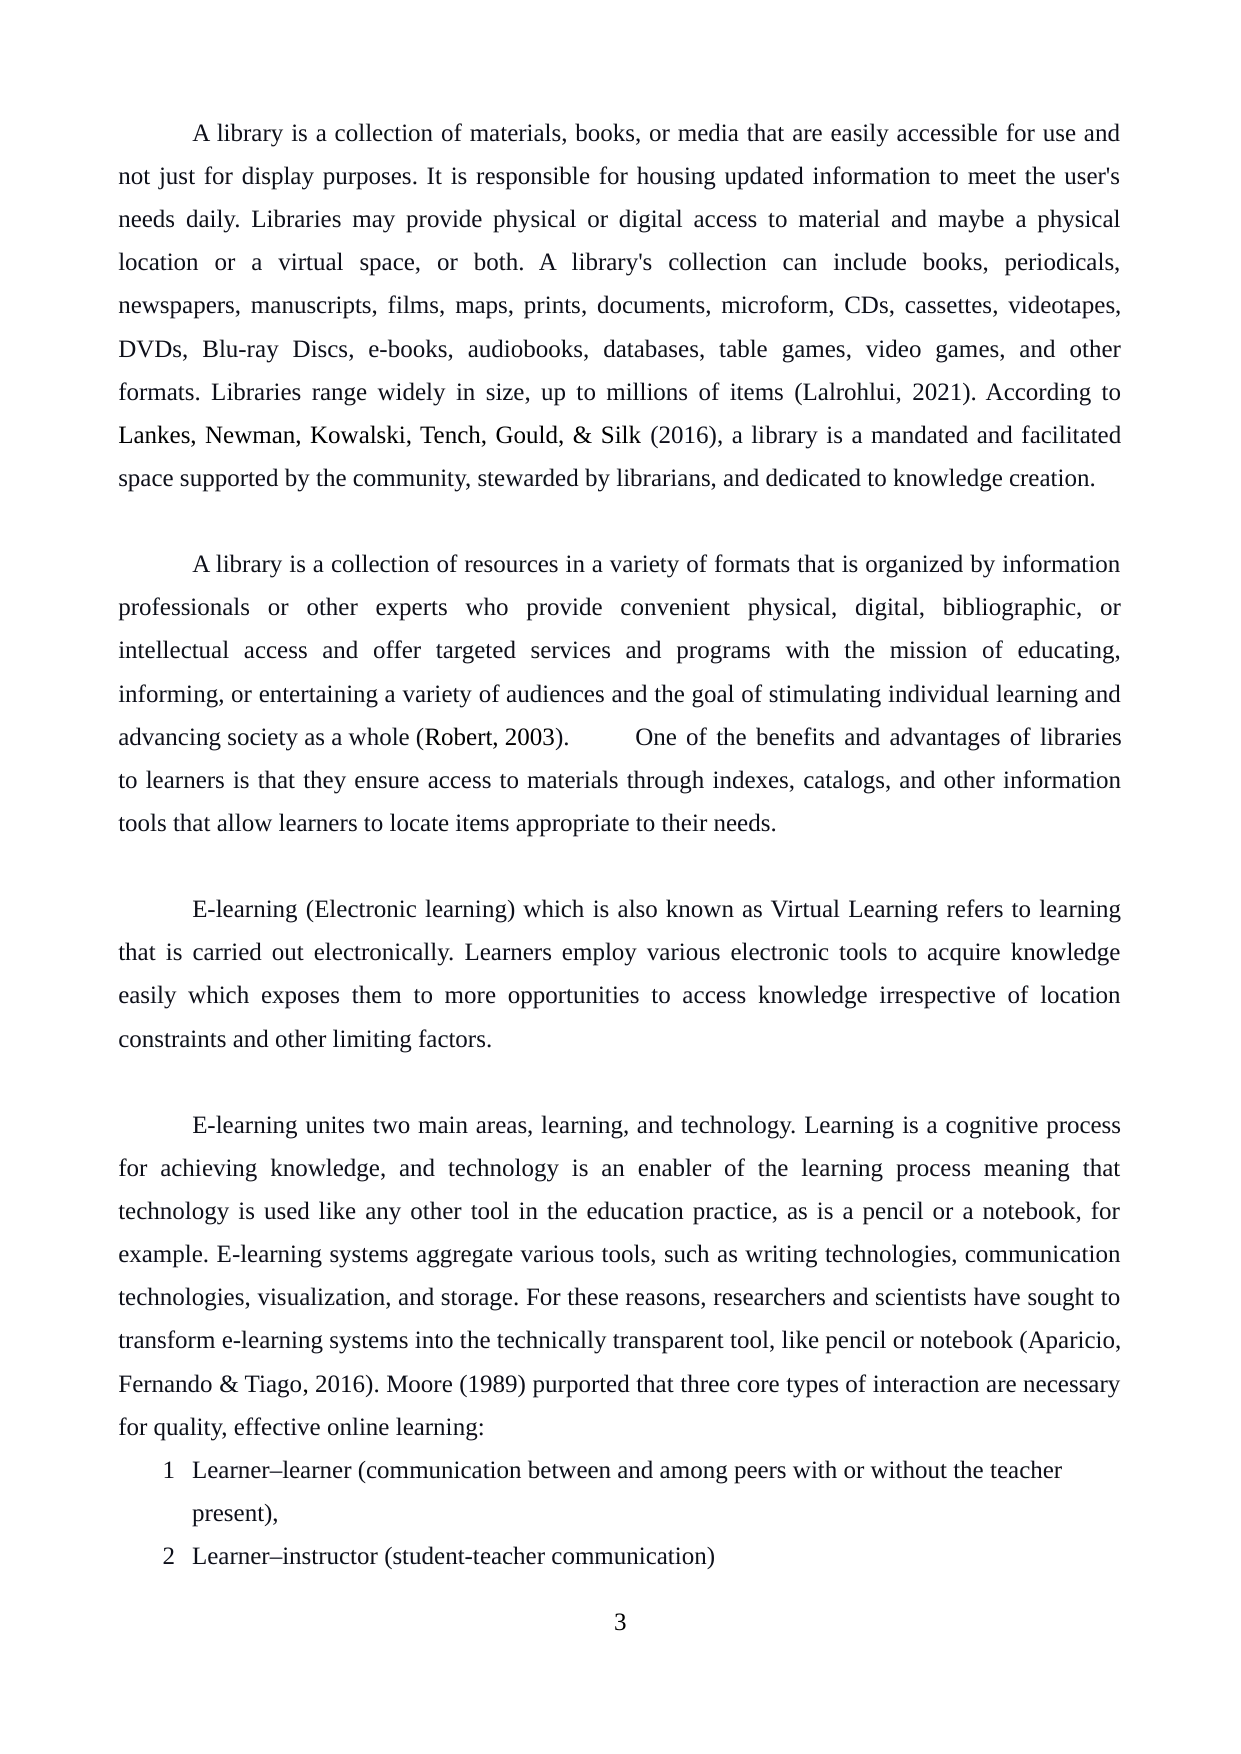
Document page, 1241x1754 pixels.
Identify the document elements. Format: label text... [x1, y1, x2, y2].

text A library is a collection of materials, books, or media that are easily accessible for use and not just for display purposes. It is responsible for housing updated information to meet the user's needs daily. Libraries may provide physical or digital access to material and maybe a physical location or a virtual space, or both. A library's collection can include books, periodicals, newspapers, manuscripts, films, maps, prints, documents, microform, CDs, cassettes, videotapes, DVDs, Blu-ray Discs, e-books, audiobooks, databases, table games, video games, and other formats. Libraries range widely in size, up to millions of items (Lalrohlui, 2021). According to Lankes, Newman, Kowalski, Tench, Gould, & Silk (2016), a library is a mandated and facilitated space supported by the community, stewarded by librarians, and dedicated to knowledge creation. [118, 118, 1122, 492]
text E-learning unites two main areas, learning, and technology. Learning is a cognitive process for achieving knowledge, and technology is an enabler of the learning process meaning that technology is used like any other tool in the education practice, as is a pencil or a notebook, for example. E-learning systems aggregate various tools, such as writing technologies, communication technologies, visualization, and storage. For these reasons, researchers and scientists have sought to transform e-learning systems into the technically transparent tool, like pencil or notebook (Aparicio, Fernando & Tiago, 2016). Moore (1989) purported that three core types of interaction are necessary for quality, effective online learning: [118, 1110, 1122, 1441]
list Learner–instructor (student-teacher communication) [162, 1541, 1122, 1570]
list Learner–learner (communication between and among peers with or without the teacher present), [162, 1455, 1122, 1527]
text E-learning (Electronic learning) which is also known as Virtual Learning refers to learning that is carried out electronically. Learners employ various electronic tools to acquire knowledge easily which exposes them to more opportunities to access knowledge irrespective of location constraints and other limiting factors. [118, 894, 1122, 1052]
text A library is a collection of resources in a variety of formats that is organized by information professionals or other experts who provide convenient physical, digital, bibliographic, or intellectual access and offer targeted services and programs with the mission of educating, informing, or entertaining a variety of audiences and the goal of stimulating individual learning and advancing society as a whole (Robert, 2003). One of the benefits and advantages of libraries to learners is that they ensure access to materials through indexes, catalogs, and other information tools that allow learners to locate items appropriate to their needs. [118, 549, 1122, 837]
